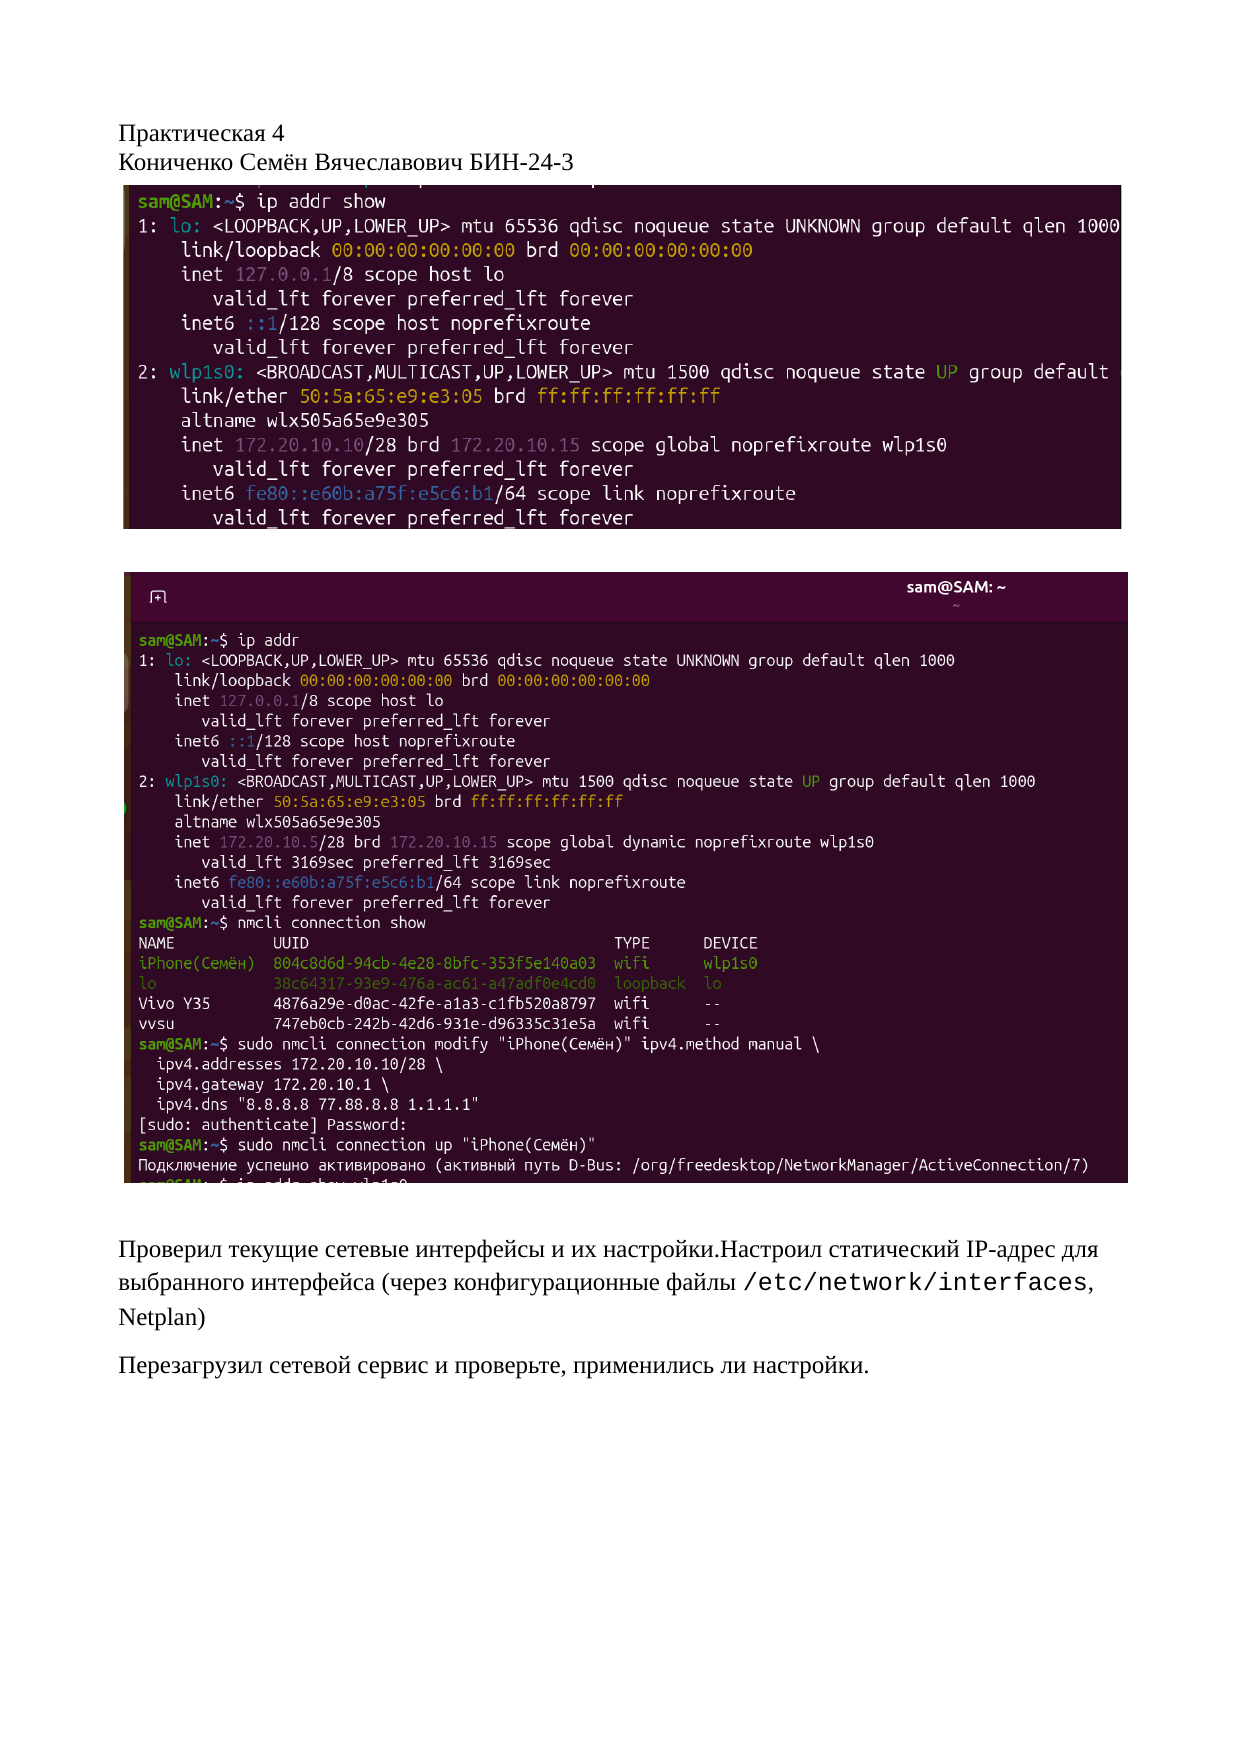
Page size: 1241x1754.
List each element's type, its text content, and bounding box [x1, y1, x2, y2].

text Перезагрузил сетевой сервис и проверьте, применились ли настройки. [118, 1350, 1122, 1379]
text Практическая 4 [118, 118, 1122, 147]
text Кониченко Семён Вячеславович БИН-24-3 [118, 147, 1122, 176]
picture [123, 185, 1128, 529]
text Проверил текущие сетевые интерфейсы и их настройки.Настроил статический IP-адрес для выбранного интерфейса (через конфигурационные файлы /etc/network/interfaces, Netplan) [118, 1234, 1122, 1331]
picture [124, 572, 1128, 1183]
